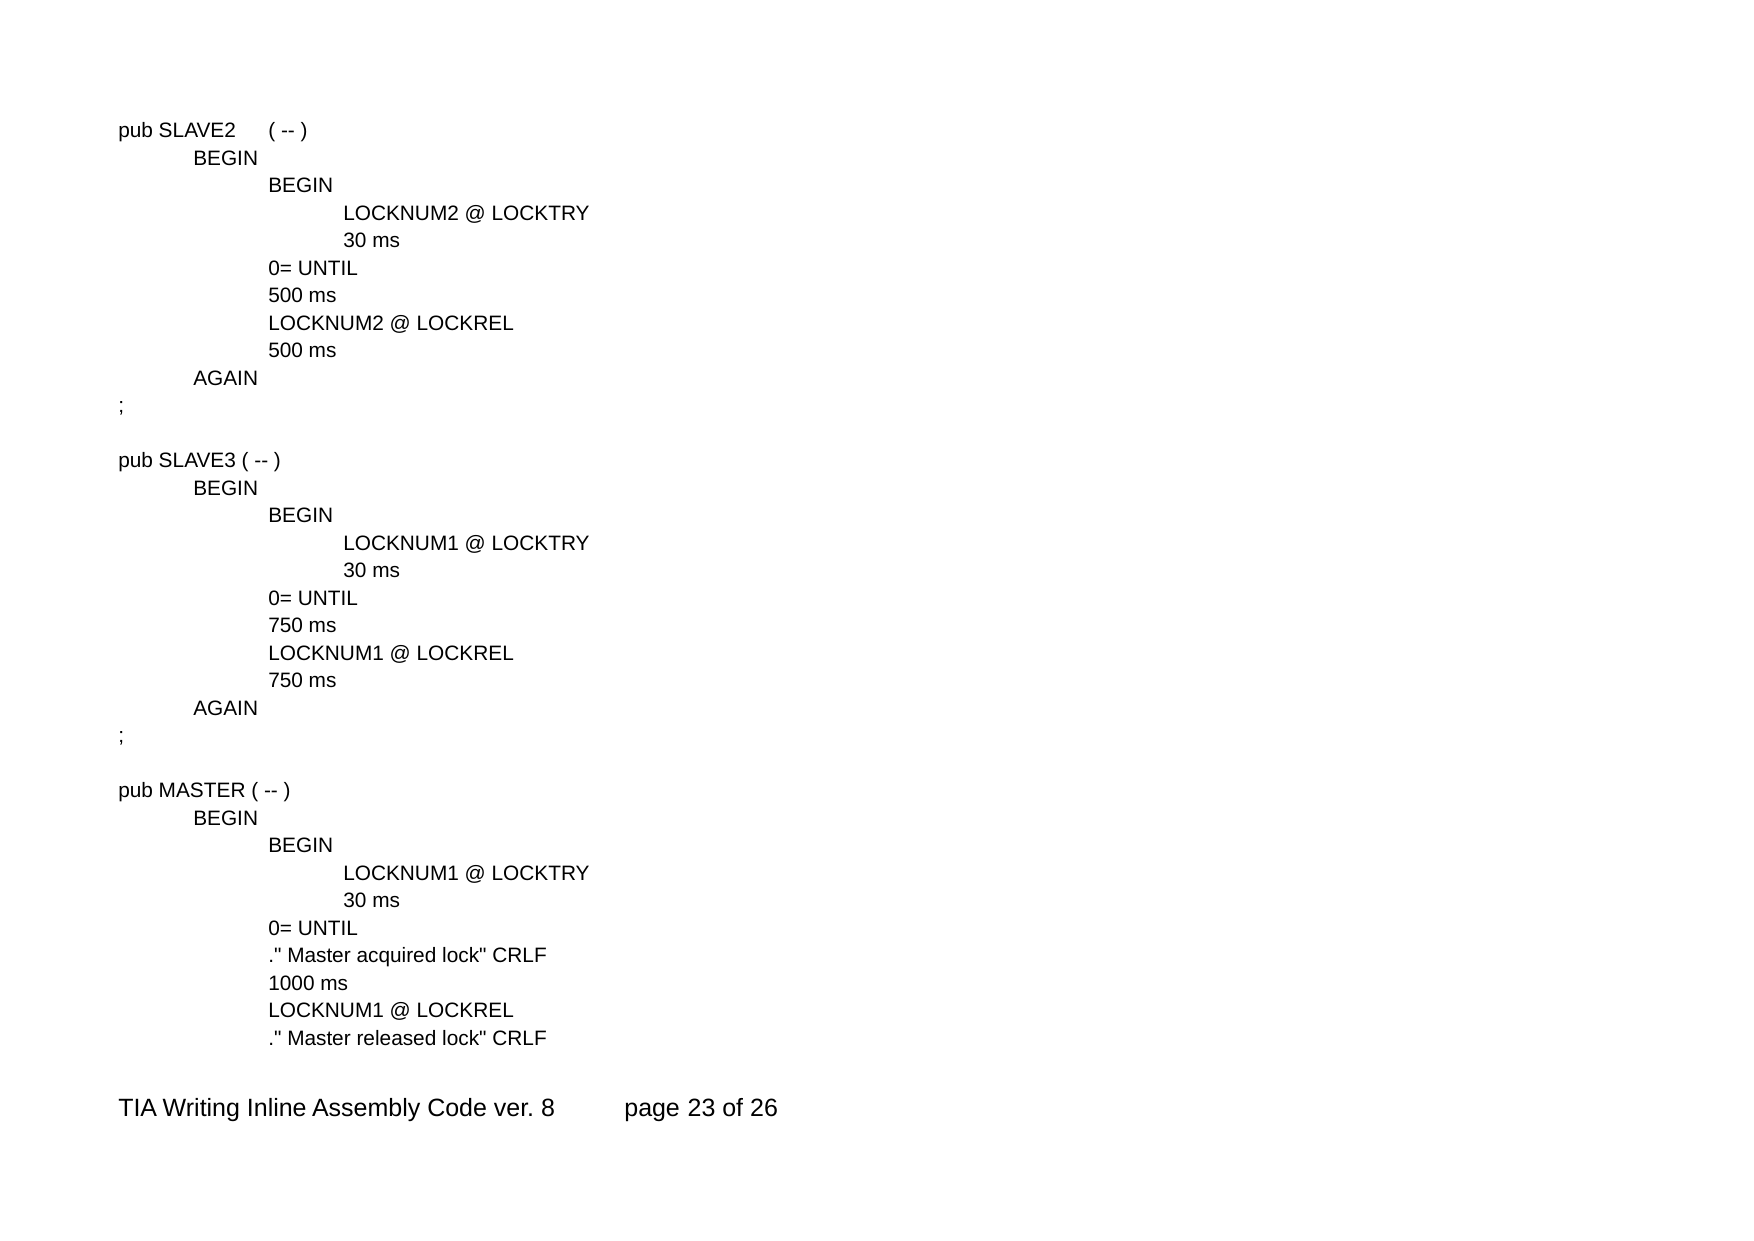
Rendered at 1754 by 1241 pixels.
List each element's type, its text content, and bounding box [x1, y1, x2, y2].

text BEGIN [118, 173, 1636, 197]
text AGAIN [118, 366, 1636, 389]
text 750 ms [118, 668, 1636, 692]
text AGAIN [118, 696, 1636, 719]
text 1000 ms [118, 971, 1636, 994]
text LOCKNUM1 @ LOCKREL [118, 641, 1636, 664]
text 0= UNTIL [118, 586, 1636, 609]
text ; [118, 393, 1636, 417]
text pub SLAVE3 ( -- ) [118, 448, 1636, 472]
text LOCKNUM2 @ LOCKTRY [118, 201, 1636, 224]
text BEGIN [118, 833, 1636, 857]
text pub SLAVE2 ( -- ) [118, 118, 1636, 142]
text pub MASTER ( -- ) [118, 778, 1636, 802]
text 0= UNTIL [118, 916, 1636, 939]
text LOCKNUM1 @ LOCKTRY [118, 861, 1636, 884]
text LOCKNUM1 @ LOCKREL [118, 998, 1636, 1022]
text BEGIN [118, 806, 1636, 829]
text 500 ms [118, 338, 1636, 362]
text 30 ms [118, 888, 1636, 912]
text 750 ms [118, 613, 1636, 637]
text BEGIN [118, 146, 1636, 169]
text ." Master acquired lock" CRLF [118, 943, 1636, 967]
text BEGIN [118, 476, 1636, 499]
text LOCKNUM2 @ LOCKREL [118, 311, 1636, 334]
text BEGIN [118, 503, 1636, 527]
text LOCKNUM1 @ LOCKTRY [118, 531, 1636, 554]
text 30 ms [118, 228, 1636, 252]
text 500 ms [118, 283, 1636, 307]
text ; [118, 723, 1636, 747]
text 0= UNTIL [118, 256, 1636, 279]
text 30 ms [118, 558, 1636, 582]
text ." Master released lock" CRLF [118, 1026, 1636, 1049]
